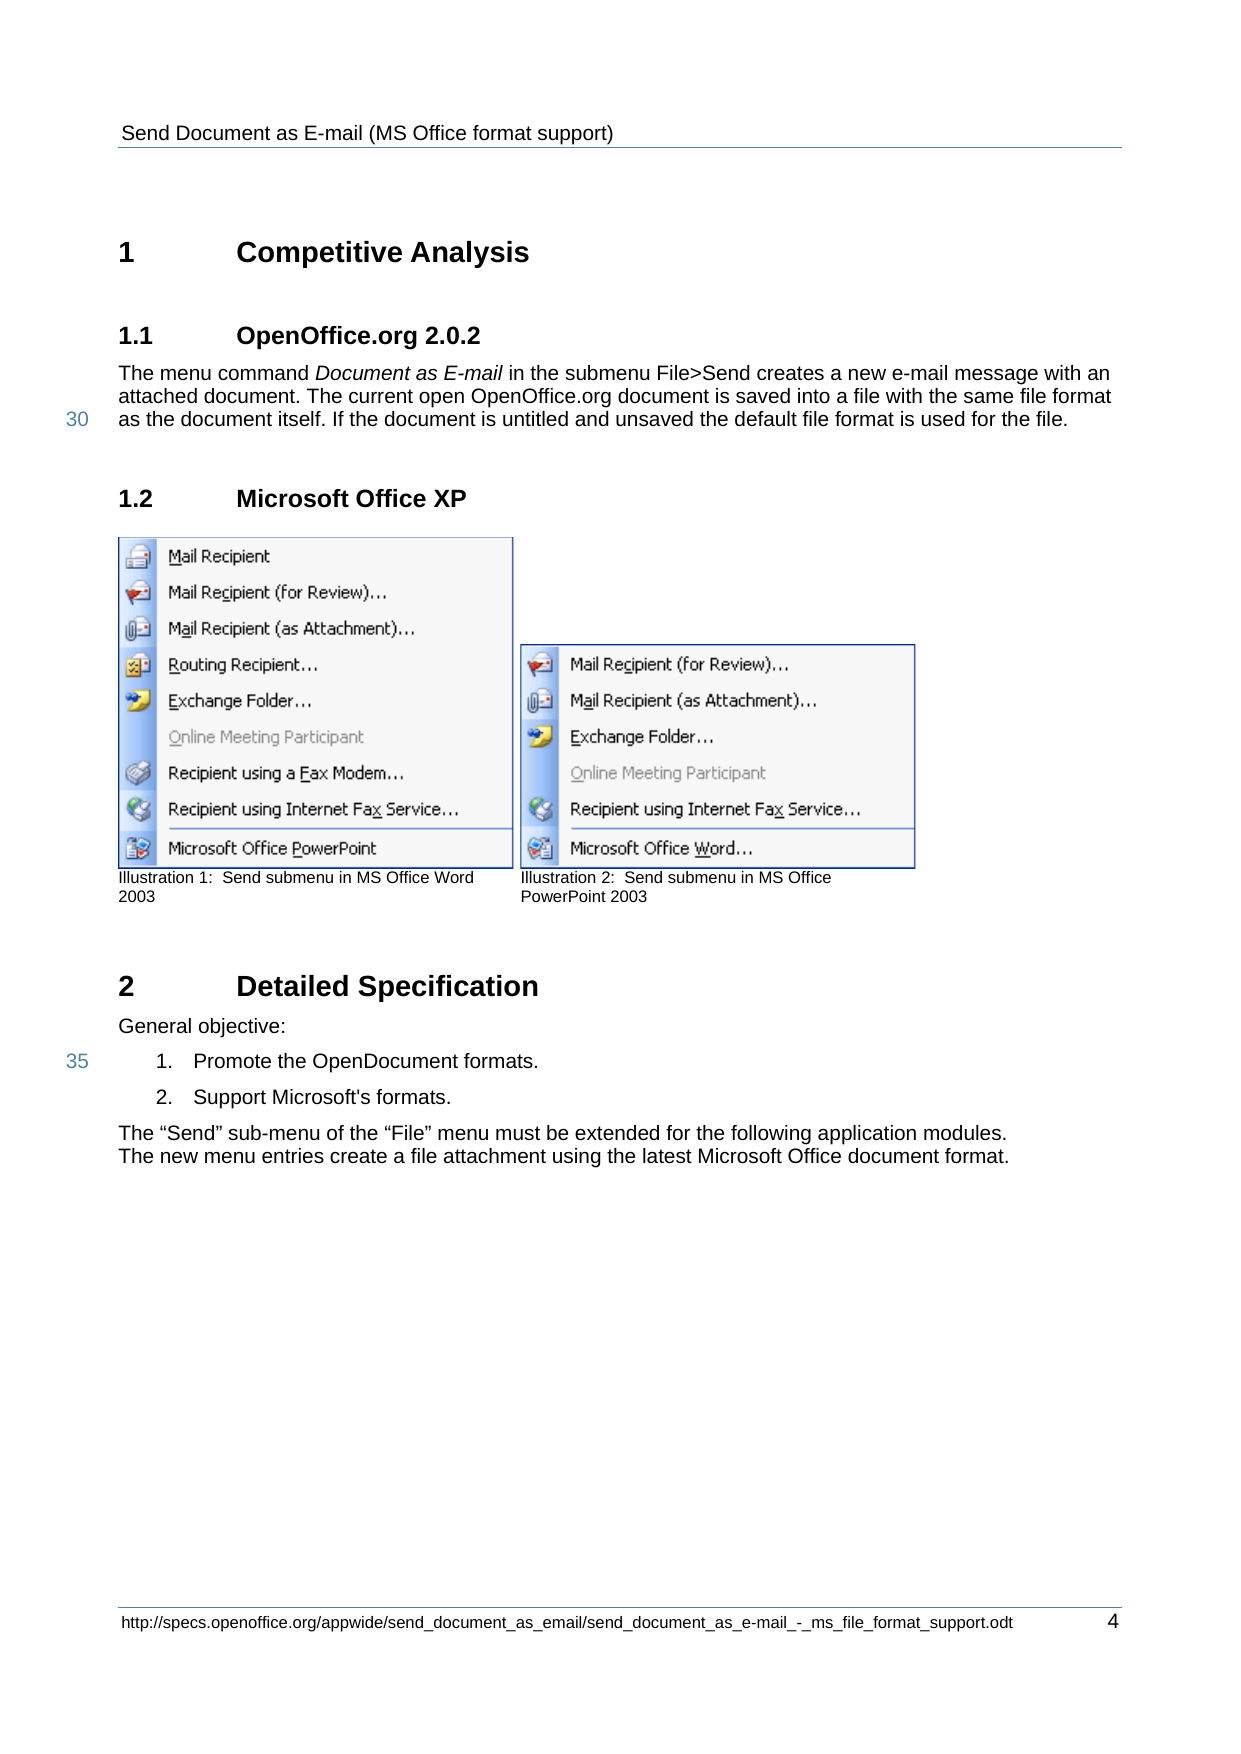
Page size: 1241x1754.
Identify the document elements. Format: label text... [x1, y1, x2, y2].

subtitle Competitive Analysis [118, 236, 1122, 268]
picture [118, 537, 514, 869]
text The “Send” sub-menu of the “File” menu must be extended for the following application modules. The new menu entries create a file attachment using the latest Microsoft Office document format. [118, 1121, 1122, 1168]
text The menu command Document as E-mail in the submenu File>Send creates a new e-mail message with an attached document. The current open OpenOffice.org document is saved into a file with the same file format as the document itself. If the document is untitled and unsaved the default file format is used for the file. [118, 361, 1122, 431]
text General objective: [118, 1014, 1122, 1037]
list Promote the OpenDocument formats. [156, 1050, 1122, 1073]
picture [520, 644, 916, 869]
text Illustration 2: Send submenu in MS Office PowerPoint 2003 [520, 869, 916, 906]
subtitle OpenOffice.org 2.0.2 [118, 322, 1122, 349]
list Support Microsoft's formats. [156, 1086, 1122, 1109]
subtitle Detailed Specification [118, 970, 1122, 1002]
subtitle Microsoft Office XP [118, 485, 1122, 513]
text Illustration 1: Send submenu in MS Office Word 2003 [118, 869, 513, 906]
